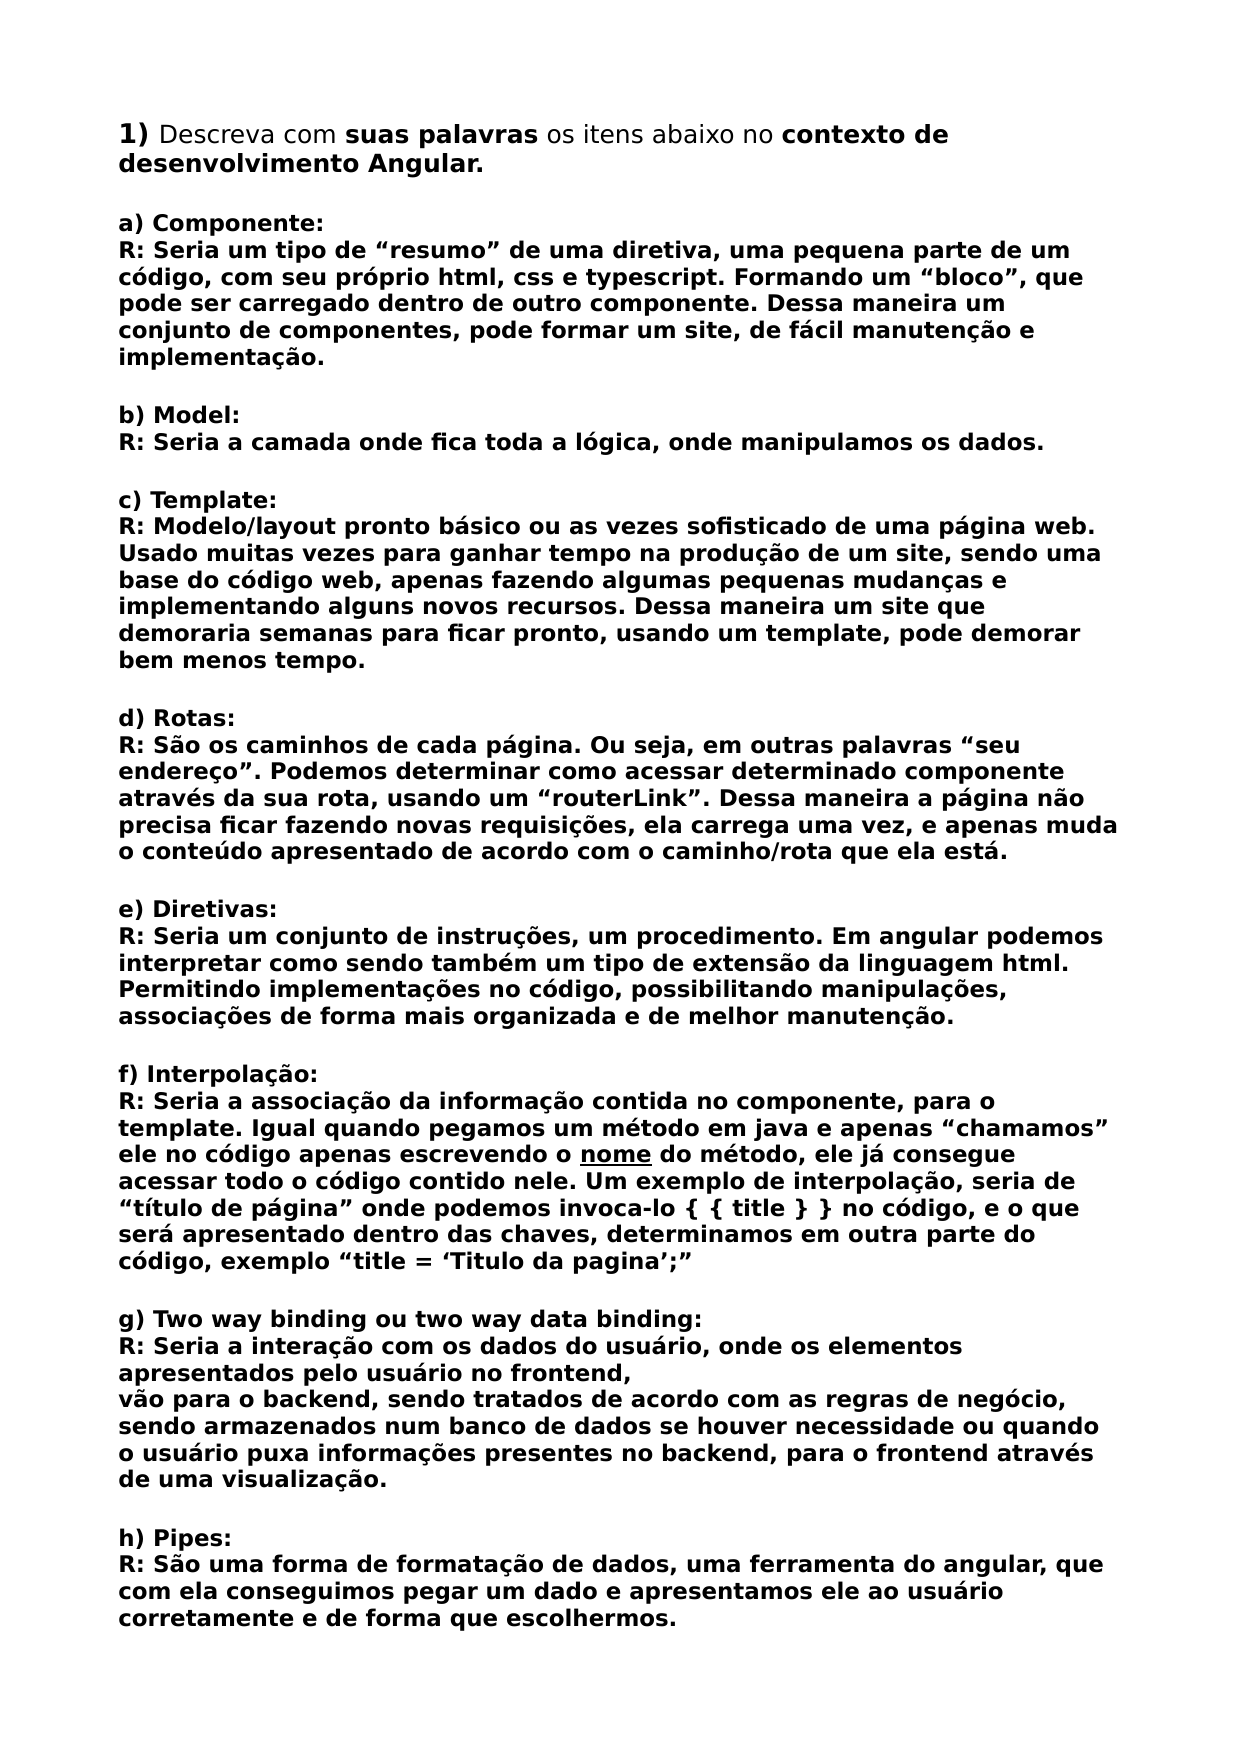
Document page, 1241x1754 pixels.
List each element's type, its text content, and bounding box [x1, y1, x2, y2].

text a) Componente: R: Seria um tipo de “resumo” de uma diretiva, uma pequena parte de um código, com seu próprio html, css e typescript. Formando um “bloco”, que pode ser carregado dentro de outro componente. Dessa maneira um conjunto de componentes, pode formar um site, de fácil manutenção e implementação. [118, 210, 1122, 370]
text R: São os caminhos de cada página. Ou seja, em outras palavras “seu endereço”. Podemos determinar como acessar determinado componente através da sua rota, usando um “routerLink”. Dessa maneira a página não precisa ficar fazendo novas requisições, ela carrega uma vez, e apenas muda o conteúdo apresentado de acordo com o caminho/rota que ela está. [118, 732, 1122, 865]
text h) Pipes: [118, 1525, 1122, 1551]
text R: Seria a camada onde fica toda a lógica, onde manipulamos os dados. [118, 429, 1122, 455]
text vão para o backend, sendo tratados de acordo com as regras de negócio, sendo armazenados num banco de dados se houver necessidade ou quando o usuário puxa informações presentes no backend, para o frontend através de uma visualização. [118, 1386, 1122, 1493]
text f) Interpolação: [118, 1062, 1122, 1088]
text R: São uma forma de formatação de dados, uma ferramenta do angular, que com ela conseguimos pegar um dado e apresentamos ele ao usuário corretamente e de forma que escolhermos. [118, 1551, 1122, 1631]
text e) Diretivas: [118, 897, 1122, 923]
text g) Two way binding ou two way data binding: R: Seria a interação com os dados do usuário, onde os elementos apresentados pelo usuário no frontend, [118, 1306, 1122, 1386]
text 1) Descreva com suas palavras os itens abaixo no contexto de desenvolvimento Angular. [118, 118, 1122, 179]
text R: Seria a associação da informação contida no componente, para o template. Igual quando pegamos um método em java e apenas “chamamos” ele no código apenas escrevendo o nome do método, ele já consegue acessar todo o código contido nele. Um exemplo de interpolação, seria de “título de página” onde podemos invoca-lo { { title } } no código, e o que será apresentado dentro das chaves, determinamos em outra parte do código, exemplo “title = ‘Titulo da pagina’;” [118, 1088, 1122, 1275]
text d) Rotas: [118, 705, 1122, 732]
text R: Seria um conjunto de instruções, um procedimento. Em angular podemos interpretar como sendo também um tipo de extensão da linguagem html. Permitindo implementações no código, possibilitando manipulações, associações de forma mais organizada e de melhor manutenção. [118, 923, 1122, 1030]
text c) Template: R: Modelo/layout pronto básico ou as vezes sofisticado de uma página web. Usado muitas vezes para ganhar tempo na produção de um site, sendo uma base do código web, apenas fazendo algumas pequenas mudanças e implementando alguns novos recursos. Dessa maneira um site que demoraria semanas para ficar pronto, usando um template, pode demorar bem menos tempo. [118, 487, 1122, 673]
text b) Model: [118, 402, 1122, 429]
